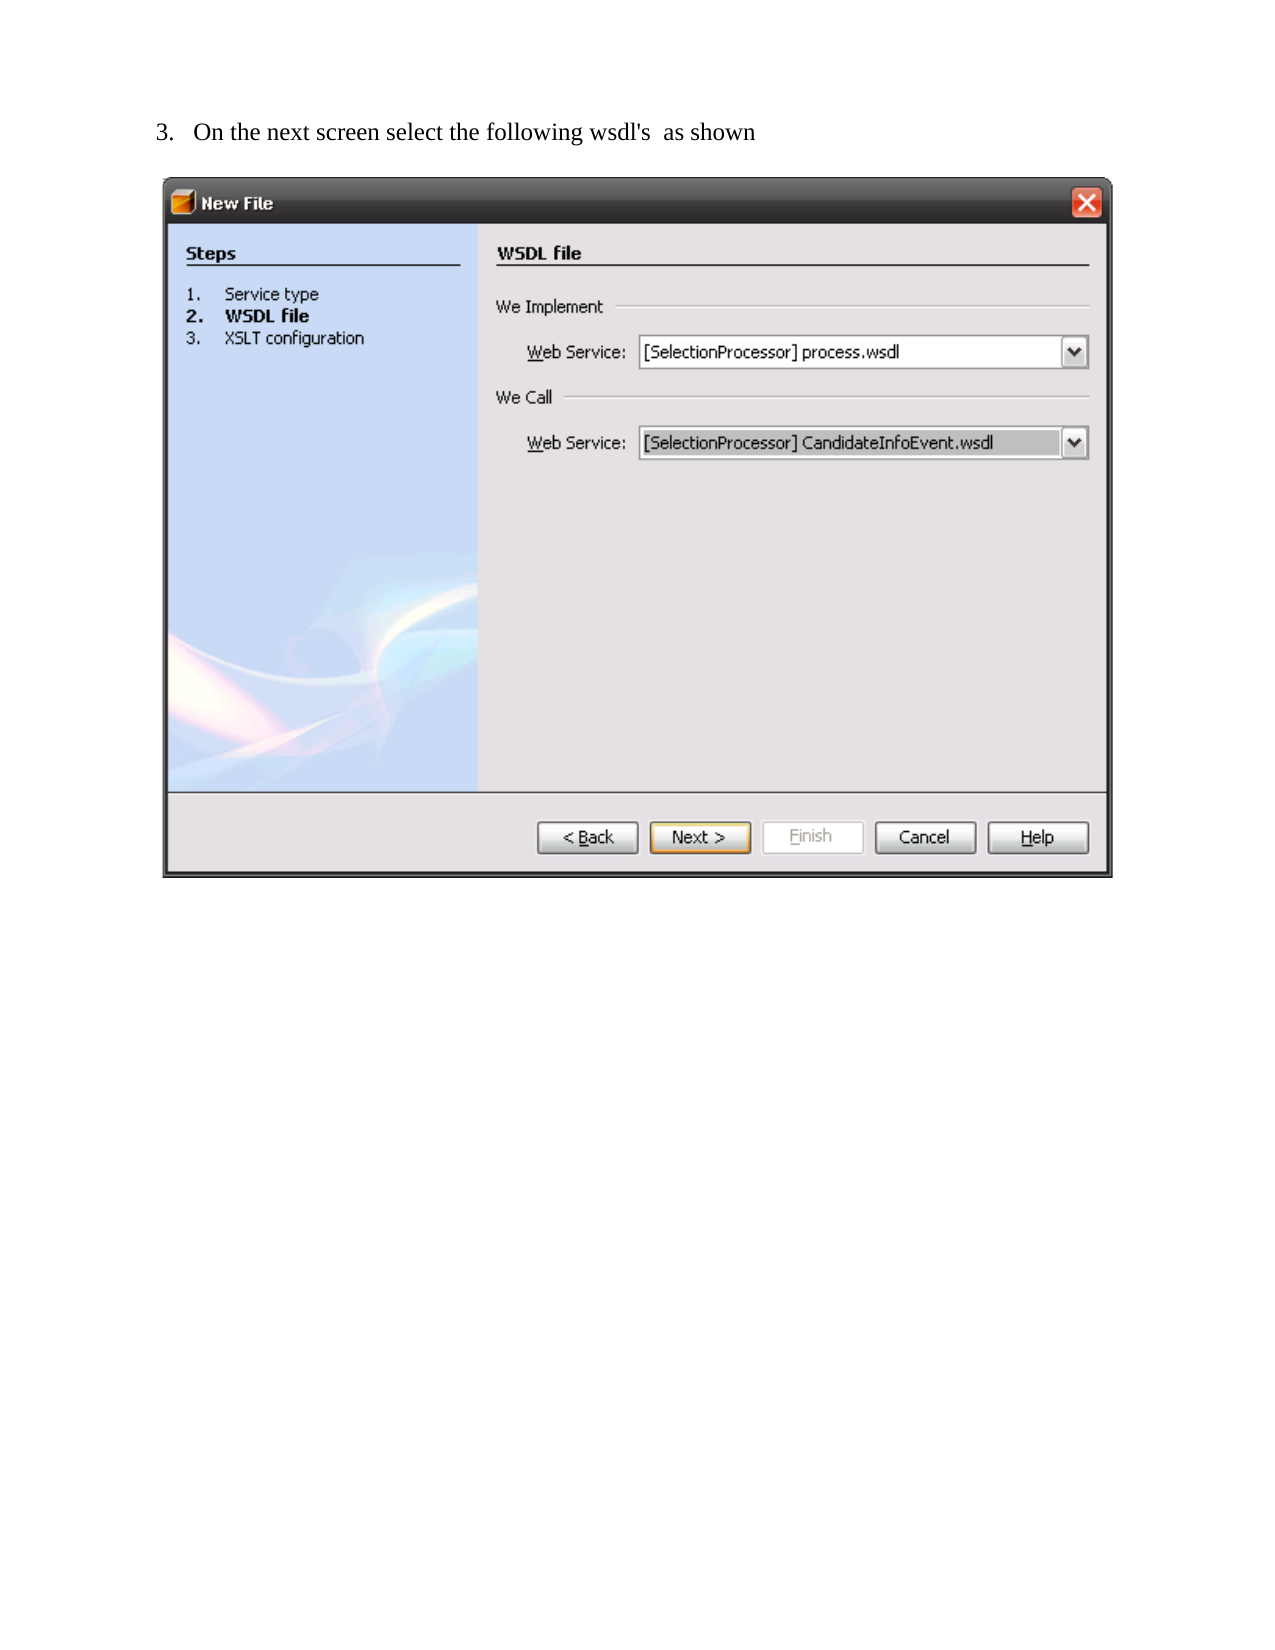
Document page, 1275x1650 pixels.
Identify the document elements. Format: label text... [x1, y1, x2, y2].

list On the next screen select the following wsdl's as shown [156, 118, 1157, 933]
picture [162, 177, 1113, 878]
